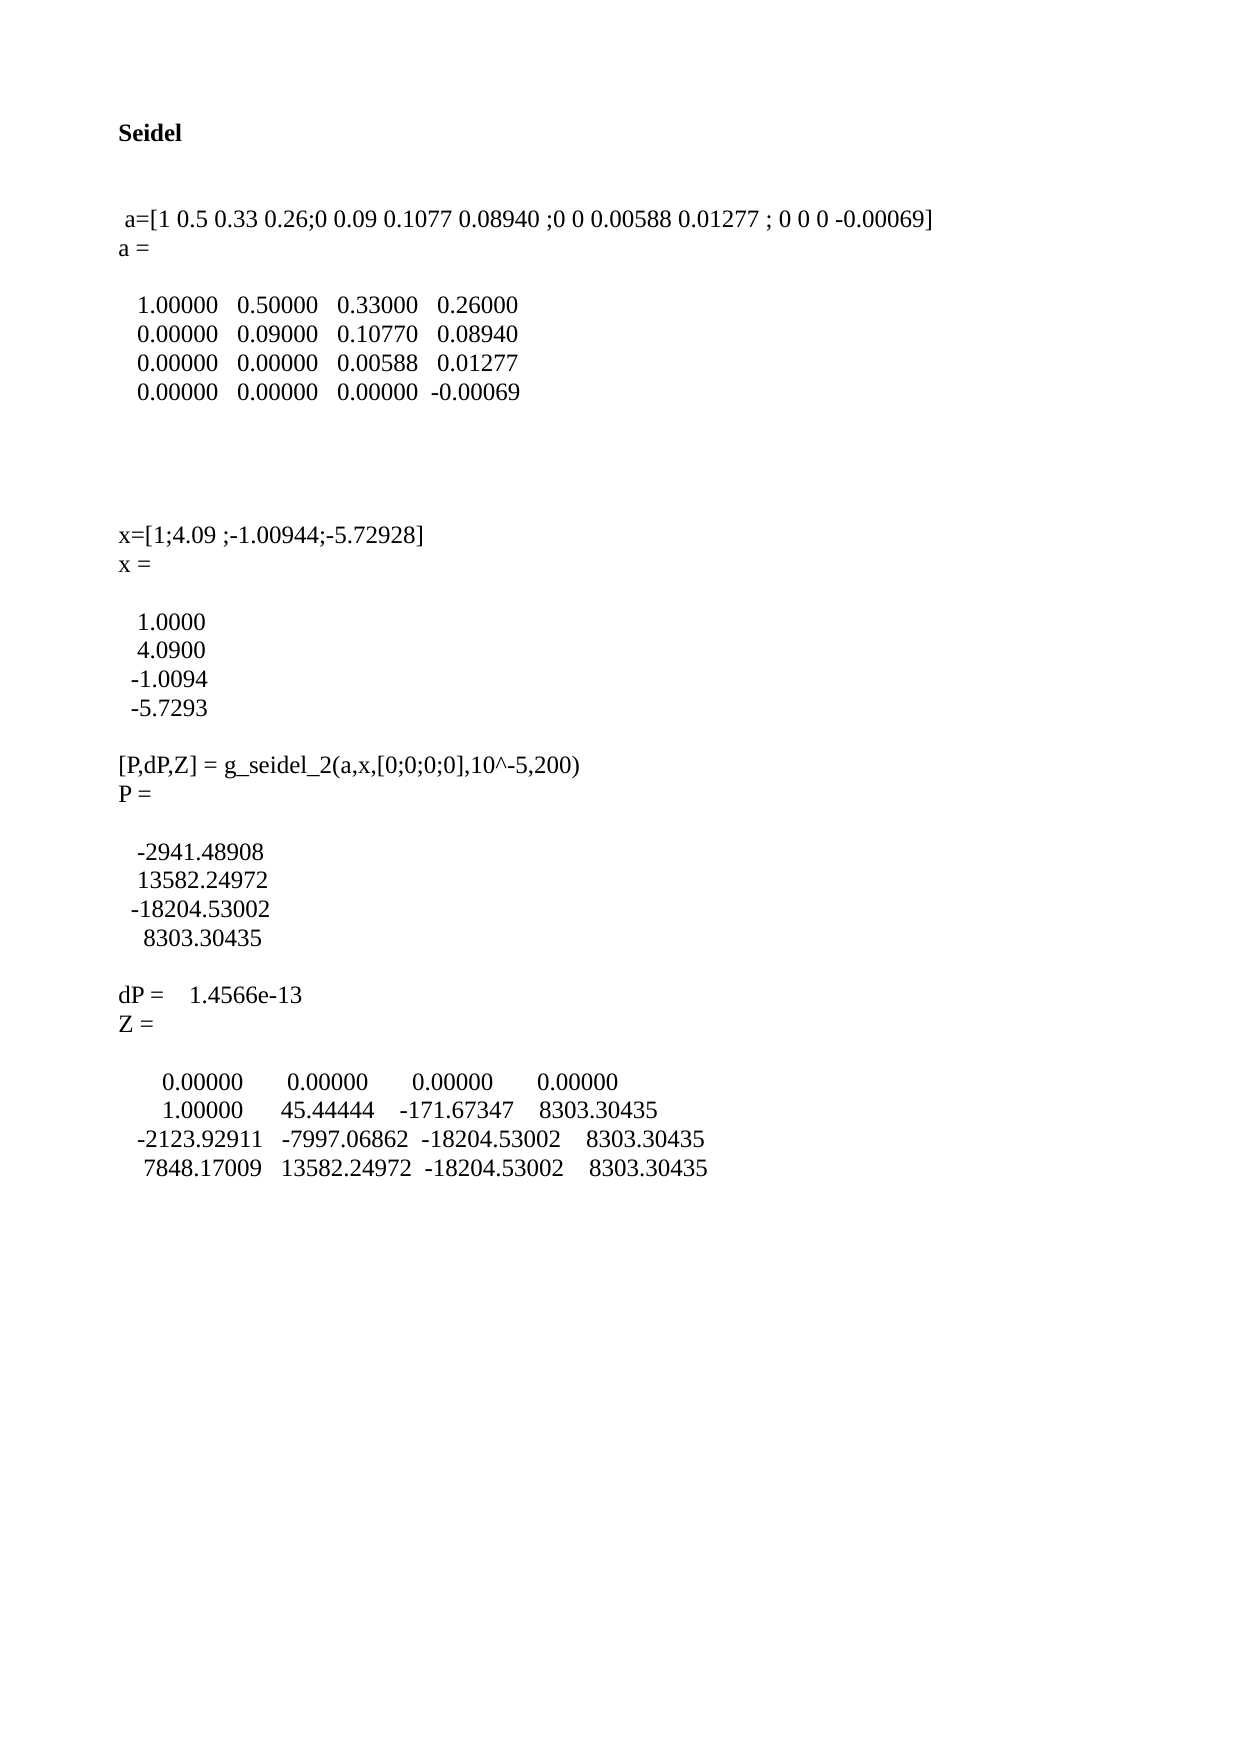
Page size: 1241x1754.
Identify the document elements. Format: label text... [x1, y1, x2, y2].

text 7848.17009 13582.24972 -18204.53002 8303.30435 [118, 1153, 1122, 1182]
text 0.00000 0.00000 0.00588 0.01277 [118, 348, 1122, 377]
text Seidel [118, 118, 1122, 147]
text x=[1;4.09 ;-1.00944;-5.72928] [118, 521, 1122, 549]
text -5.7293 [118, 693, 1122, 722]
text [P,dP,Z] = g_seidel_2(a,x,[0;0;0;0],10^-5,200) [118, 751, 1122, 779]
text 1.00000 45.44444 -171.67347 8303.30435 [118, 1096, 1122, 1124]
text Z = [118, 1009, 1122, 1038]
text -2123.92911 -7997.06862 -18204.53002 8303.30435 [118, 1124, 1122, 1153]
text -18204.53002 [118, 894, 1122, 923]
text P = [118, 779, 1122, 808]
text 13582.24972 [118, 866, 1122, 894]
text -1.0094 [118, 664, 1122, 693]
text 0.00000 0.00000 0.00000 -0.00069 [118, 377, 1122, 406]
text a = [118, 233, 1122, 262]
text -2941.48908 [118, 837, 1122, 866]
text 0.00000 0.09000 0.10770 0.08940 [118, 319, 1122, 348]
text 1.0000 [118, 607, 1122, 636]
text a=[1 0.5 0.33 0.26;0 0.09 0.1077 0.08940 ;0 0 0.00588 0.01277 ; 0 0 0 -0.00069] [118, 204, 1122, 233]
text 4.0900 [118, 636, 1122, 664]
text dP = 1.4566e-13 [118, 981, 1122, 1009]
text 0.00000 0.00000 0.00000 0.00000 [118, 1067, 1122, 1096]
text x = [118, 549, 1122, 578]
text 8303.30435 [118, 923, 1122, 952]
text 1.00000 0.50000 0.33000 0.26000 [118, 291, 1122, 319]
